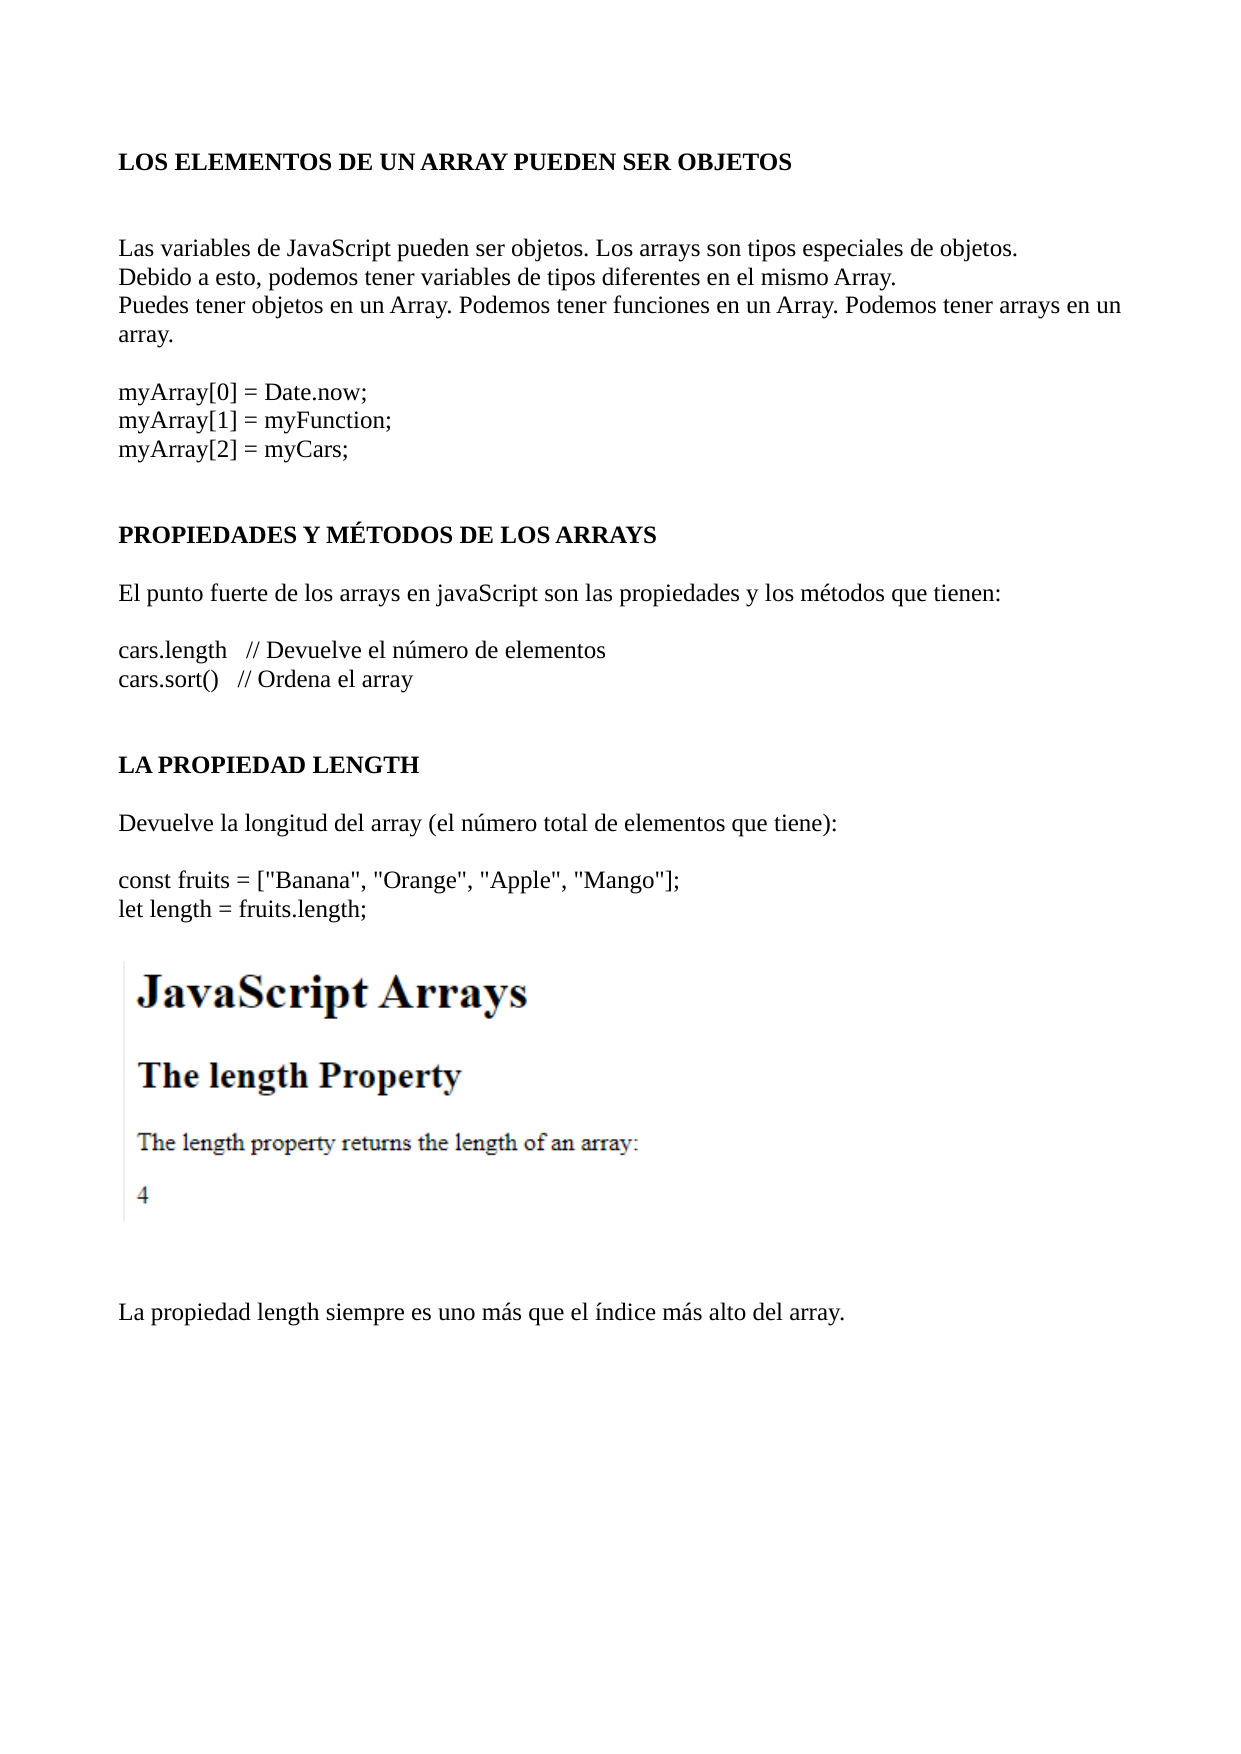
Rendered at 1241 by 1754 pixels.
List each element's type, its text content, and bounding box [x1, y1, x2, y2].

text La propiedad length siempre es uno más que el índice más alto del array. [118, 1297, 1122, 1326]
text LA PROPIEDAD LENGTH [118, 751, 1122, 779]
text LOS ELEMENTOS DE UN ARRAY PUEDEN SER OBJETOS [118, 147, 1122, 176]
text Las variables de JavaScript pueden ser objetos. Los arrays son tipos especiales de objetos. [118, 233, 1122, 262]
text const fruits = ["Banana", "Orange", "Apple", "Mango"]; let length = fruits.length; [118, 866, 1122, 923]
text PROPIEDADES Y MÉTODOS DE LOS ARRAYS [118, 521, 1122, 549]
text myArray[0] = Date.now; myArray[1] = myFunction; myArray[2] = myCars; [118, 377, 1122, 463]
text Debido a esto, podemos tener variables de tipos diferentes en el mismo Array. [118, 262, 1122, 291]
text Devuelve la longitud del array (el número total de elementos que tiene): [118, 808, 1122, 837]
text cars.length // Devuelve el número de elementos cars.sort() // Ordena el array [118, 636, 1122, 693]
picture [123, 961, 657, 1221]
text El punto fuerte de los arrays en javaScript son las propiedades y los métodos que tienen: [118, 578, 1122, 607]
text Puedes tener objetos en un Array. Podemos tener funciones en un Array. Podemos tener arrays en un array. [118, 291, 1122, 348]
